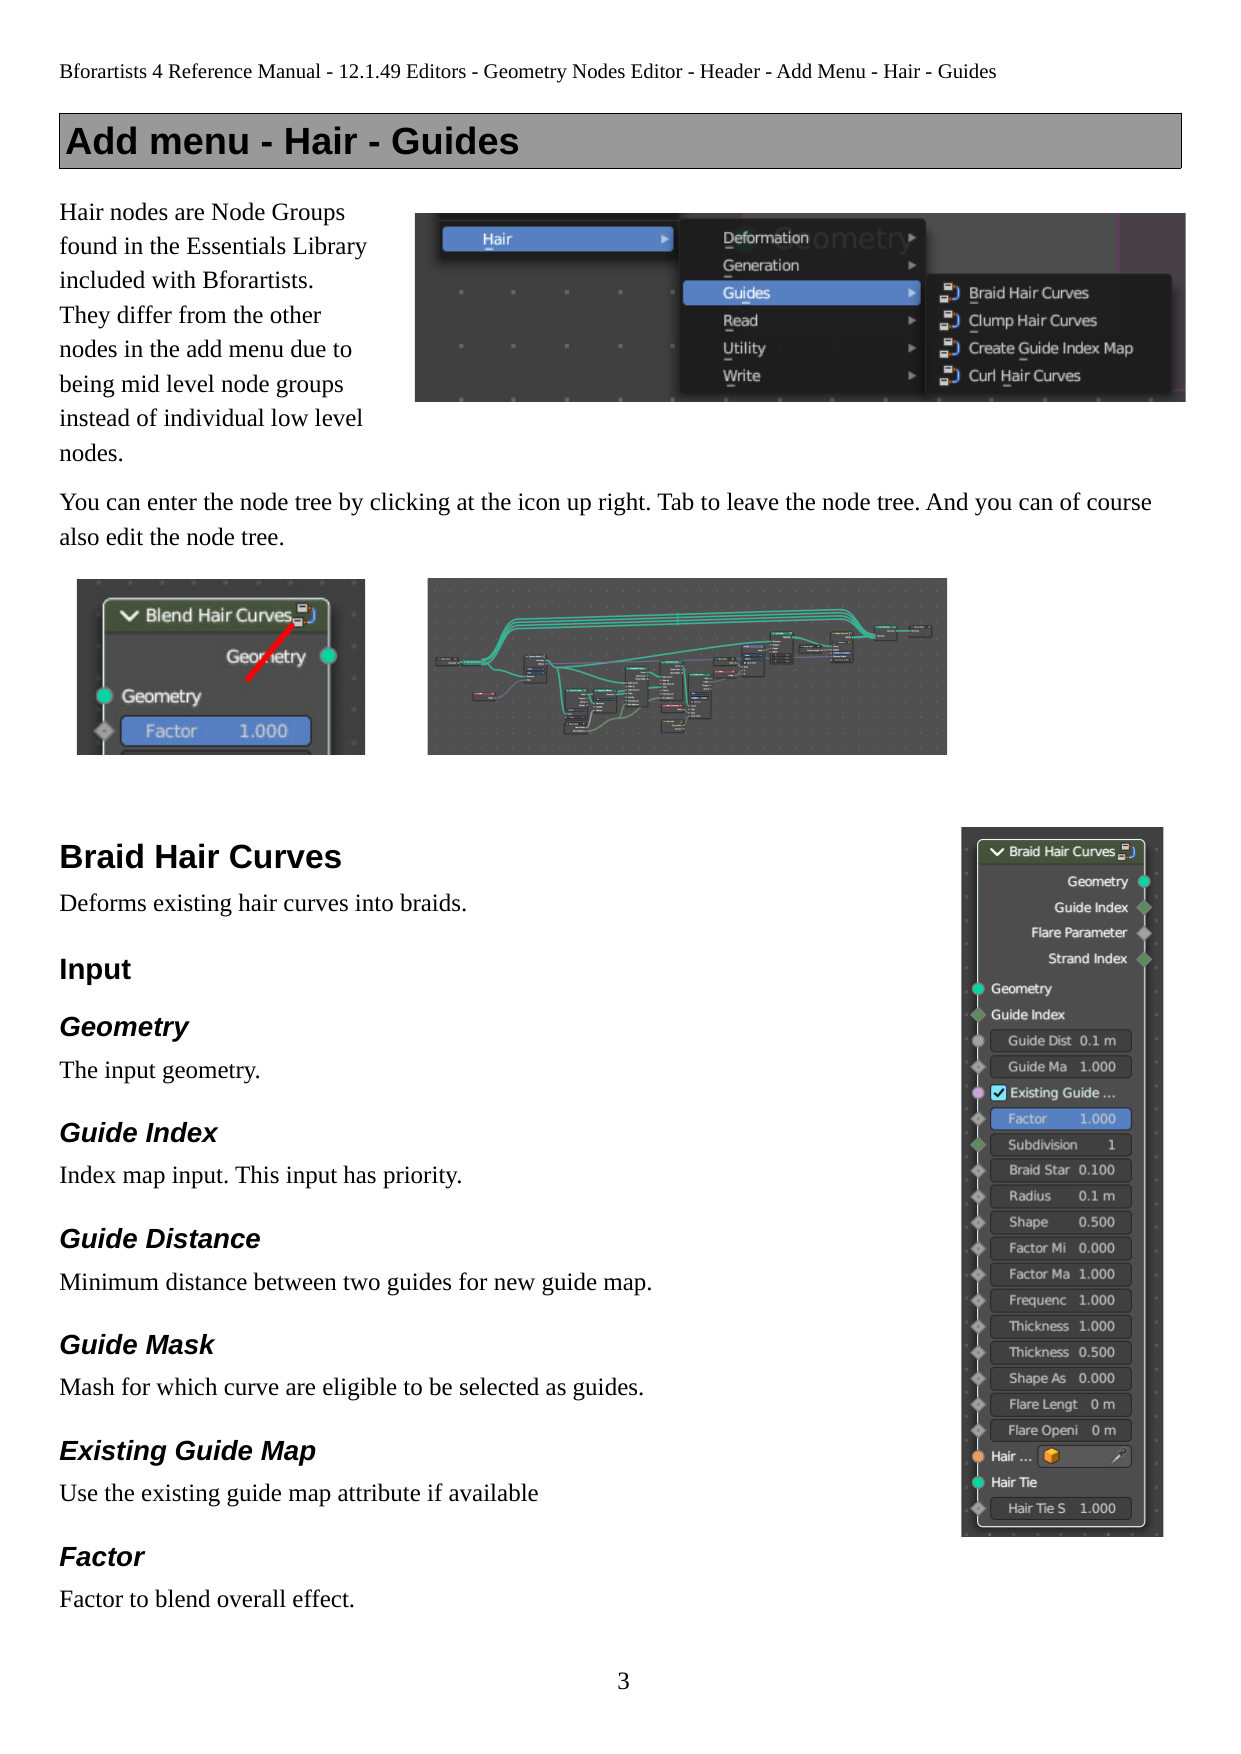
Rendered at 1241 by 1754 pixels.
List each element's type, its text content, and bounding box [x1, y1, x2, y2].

text Index map input. This input has priority. [59, 1161, 961, 1189]
subtitle Geometry [59, 1010, 961, 1042]
subtitle Guide Mask [59, 1328, 961, 1360]
text Minimum distance between two guides for new guide map. [59, 1267, 961, 1295]
table_header Add menu - Hair - Guides [60, 114, 1181, 168]
subtitle [1164, 837, 1181, 875]
text Mash for which curve are eligible to be selected as guides. [59, 1372, 961, 1401]
subtitle Input [59, 952, 961, 985]
text Hair nodes are Node Groups found in the Essentials Library included with Bforartists. They differ from the other nodes in the add menu due to being mid level node groups instead of individual low level nodes. [59, 197, 1181, 467]
text [1164, 1055, 1181, 1083]
subtitle [1164, 1116, 1181, 1148]
subtitle [1164, 1222, 1181, 1254]
text Deforms existing hair curves into braids. [59, 888, 961, 917]
text The input geometry. [59, 1055, 961, 1083]
picture [961, 827, 1164, 1537]
text Factor to blend overall effect. [59, 1584, 1181, 1613]
subtitle [1164, 952, 1181, 985]
picture [76, 579, 366, 755]
picture [427, 578, 948, 755]
subtitle [1164, 1010, 1181, 1042]
subtitle Existing Guide Map [59, 1434, 961, 1466]
subtitle Guide Distance [59, 1222, 961, 1254]
text Use the existing guide map attribute if available [59, 1478, 961, 1507]
picture [414, 213, 1186, 402]
subtitle Braid Hair Curves [59, 837, 961, 875]
subtitle Guide Index [59, 1116, 961, 1148]
text You can enter the node tree by clicking at the icon up right. Tab to leave the node tree. And you can of course also edit the node tree. [59, 487, 1181, 550]
subtitle Factor [59, 1540, 1181, 1572]
subtitle [1164, 1328, 1181, 1360]
subtitle [1164, 1434, 1181, 1466]
